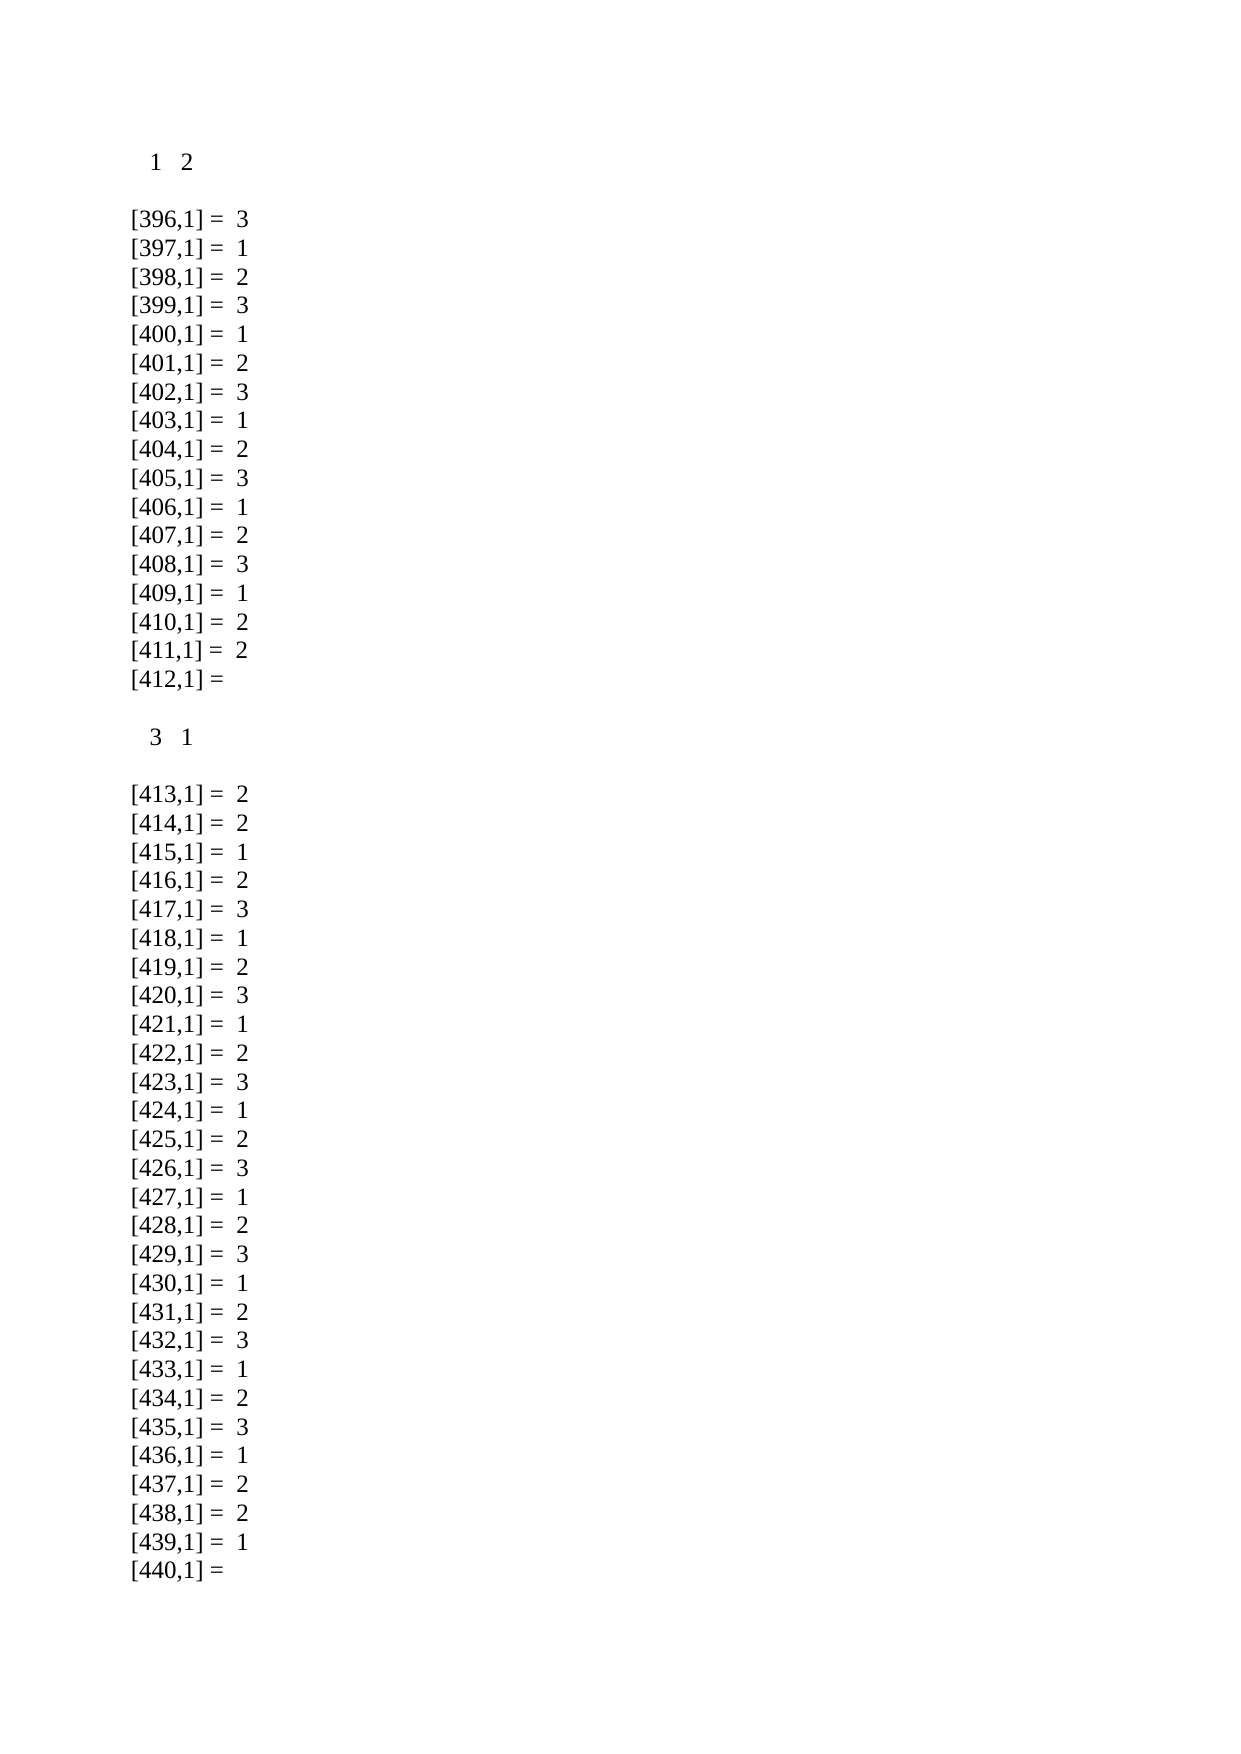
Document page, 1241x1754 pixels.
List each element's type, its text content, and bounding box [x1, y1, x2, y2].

text [404,1] = 2 [118, 434, 1122, 463]
text 1 2 [118, 147, 1122, 176]
text [439,1] = 1 [118, 1527, 1122, 1556]
text [399,1] = 3 [118, 291, 1122, 319]
text [427,1] = 1 [118, 1182, 1122, 1211]
text [424,1] = 1 [118, 1096, 1122, 1124]
text [411,1] = 2 [118, 636, 1122, 664]
text [412,1] = [118, 664, 1122, 693]
text [438,1] = 2 [118, 1498, 1122, 1527]
text [430,1] = 1 [118, 1268, 1122, 1297]
text [415,1] = 1 [118, 837, 1122, 866]
text [420,1] = 3 [118, 981, 1122, 1009]
text [418,1] = 1 [118, 923, 1122, 952]
text [413,1] = 2 [118, 779, 1122, 808]
text [429,1] = 3 [118, 1239, 1122, 1268]
text [416,1] = 2 [118, 866, 1122, 894]
text [440,1] = [118, 1556, 1122, 1584]
text [433,1] = 1 [118, 1354, 1122, 1383]
text [414,1] = 2 [118, 808, 1122, 837]
text [428,1] = 2 [118, 1211, 1122, 1239]
text [408,1] = 3 [118, 549, 1122, 578]
text [402,1] = 3 [118, 377, 1122, 406]
text [419,1] = 2 [118, 952, 1122, 981]
text [417,1] = 3 [118, 894, 1122, 923]
text [421,1] = 1 [118, 1009, 1122, 1038]
text [437,1] = 2 [118, 1469, 1122, 1498]
text [396,1] = 3 [118, 204, 1122, 233]
text [407,1] = 2 [118, 521, 1122, 549]
text [423,1] = 3 [118, 1067, 1122, 1096]
text [403,1] = 1 [118, 406, 1122, 434]
text [422,1] = 2 [118, 1038, 1122, 1067]
text [436,1] = 1 [118, 1441, 1122, 1469]
text [401,1] = 2 [118, 348, 1122, 377]
text 3 1 [118, 722, 1122, 751]
text [400,1] = 1 [118, 319, 1122, 348]
text [410,1] = 2 [118, 607, 1122, 636]
text [435,1] = 3 [118, 1412, 1122, 1441]
text [432,1] = 3 [118, 1326, 1122, 1354]
text [426,1] = 3 [118, 1153, 1122, 1182]
text [405,1] = 3 [118, 463, 1122, 492]
text [398,1] = 2 [118, 262, 1122, 291]
text [431,1] = 2 [118, 1297, 1122, 1326]
text [409,1] = 1 [118, 578, 1122, 607]
text [425,1] = 2 [118, 1124, 1122, 1153]
text [397,1] = 1 [118, 233, 1122, 262]
text [406,1] = 1 [118, 492, 1122, 521]
text [434,1] = 2 [118, 1383, 1122, 1412]
